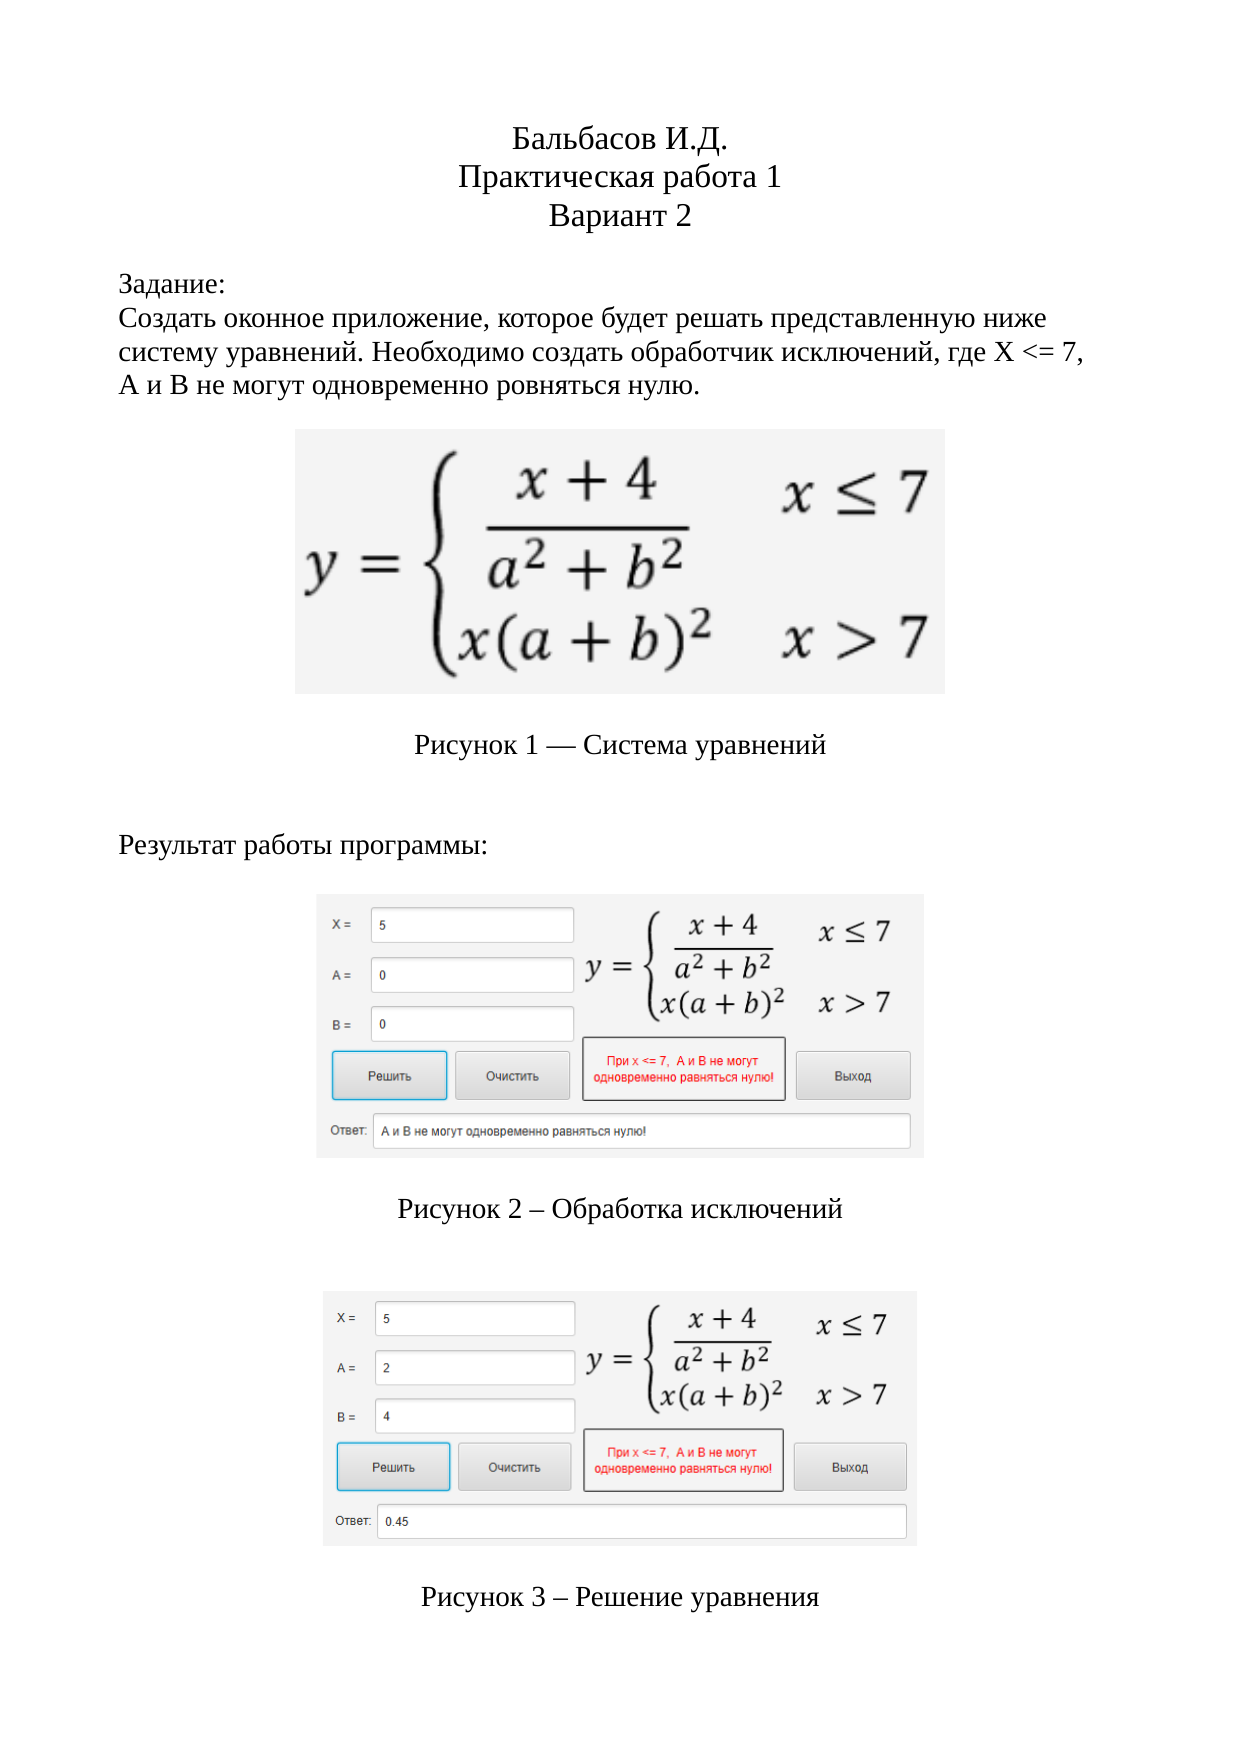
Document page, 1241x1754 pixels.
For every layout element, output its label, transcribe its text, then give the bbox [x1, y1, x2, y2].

text Рисунок 2 – Обработка исключений [118, 1191, 1122, 1225]
text Вариант 2 [118, 195, 1122, 233]
text Практическая работа 1 [118, 156, 1122, 195]
text Бальбасов И.Д. [118, 118, 1122, 156]
text A и B не могут одновременно ровняться нулю. [118, 367, 1122, 401]
text Рисунок 3 – Решение уравнения [118, 1579, 1122, 1613]
text Создать оконное приложение, которое будет решать представленную ниже систему уравнений. Необходимо создать обработчик исключений, где X <= 7, [118, 300, 1122, 367]
text Рисунок 1 — Система уравнений [118, 727, 1122, 760]
text Задание: [118, 267, 1122, 300]
text Результат работы программы: [118, 827, 1122, 861]
